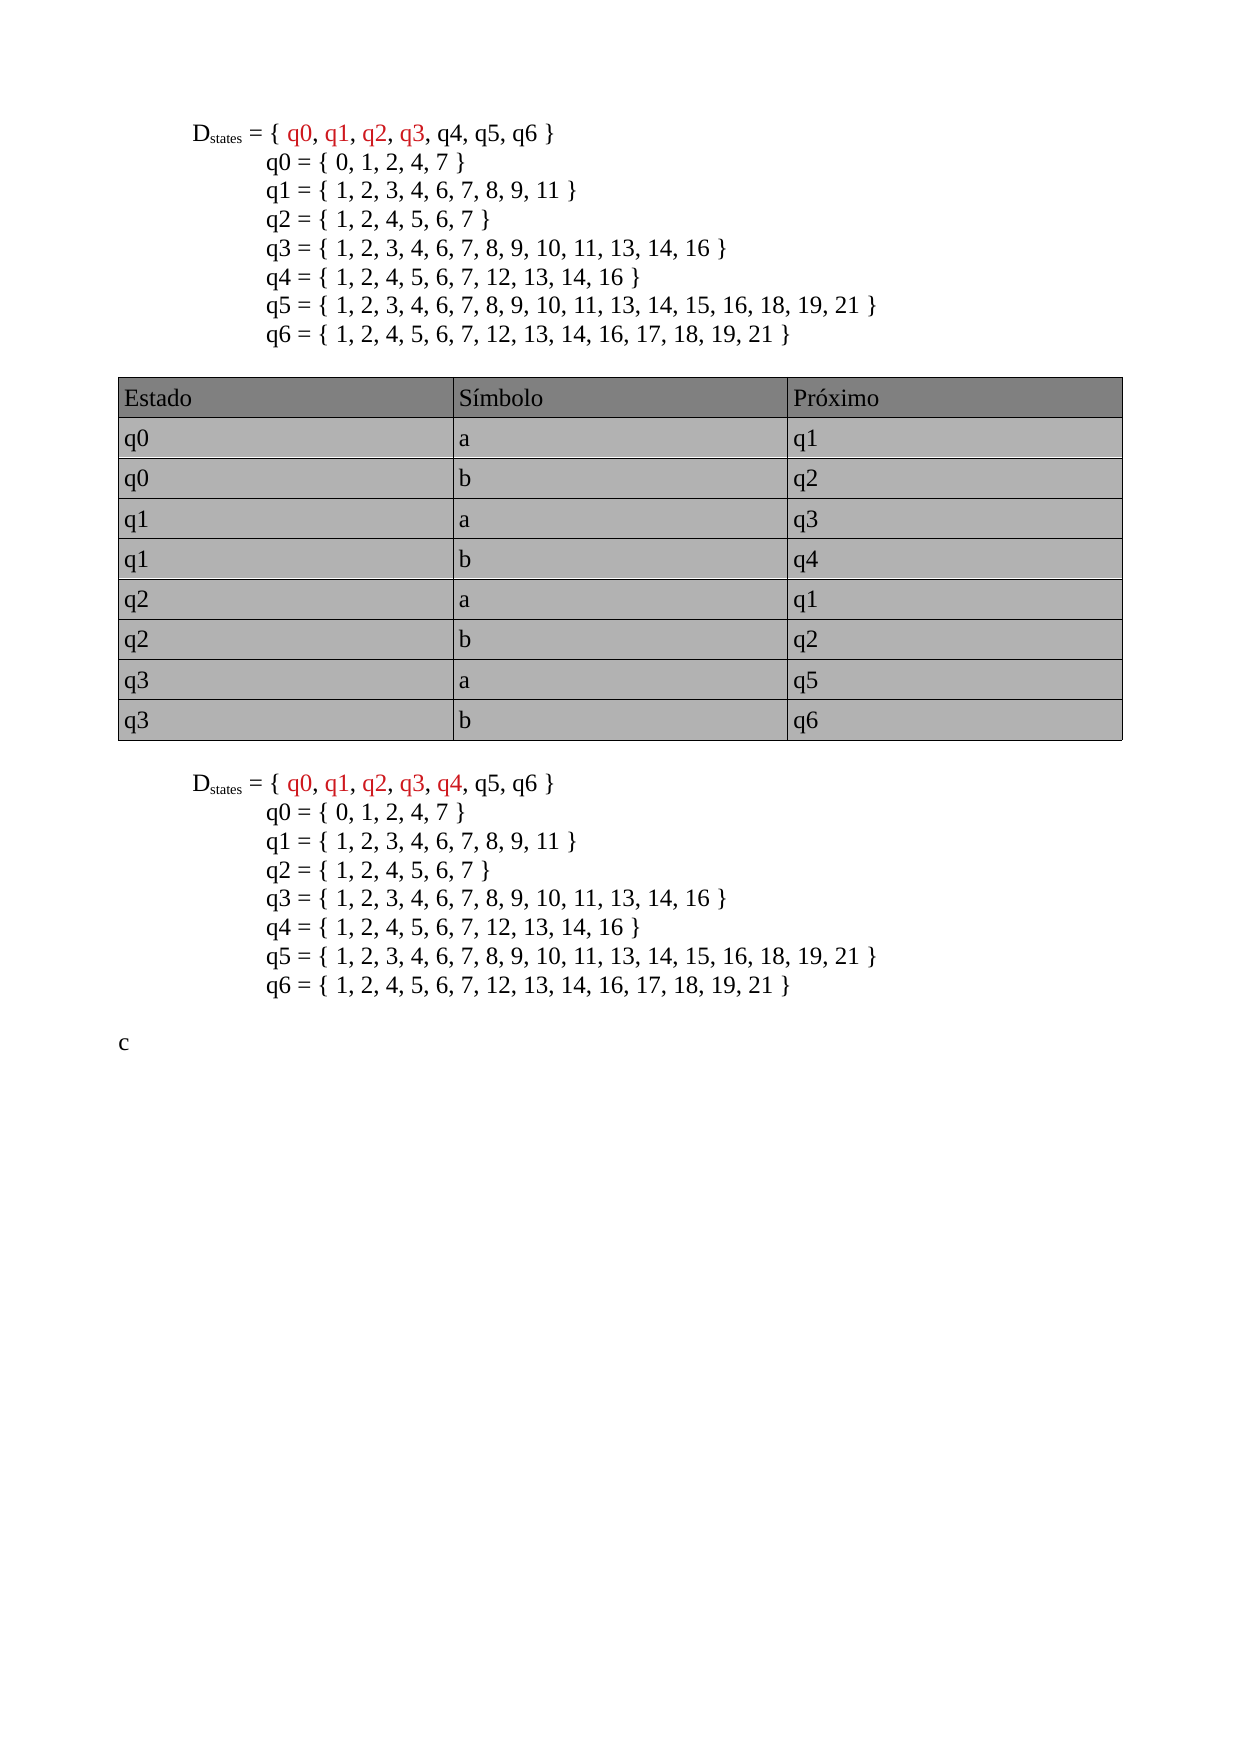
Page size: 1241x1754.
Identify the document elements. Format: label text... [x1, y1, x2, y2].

text q2 = { 1, 2, 4, 5, 6, 7 } [118, 855, 1122, 883]
text Dstates = { q0, q1, q2, q3, q4, q5, q6 } [118, 768, 1122, 797]
text q3 = { 1, 2, 3, 4, 6, 7, 8, 9, 10, 11, 13, 14, 16 } [118, 233, 1122, 262]
table_cell q1 [119, 499, 453, 538]
table_cell q3 [119, 700, 453, 740]
text q5 = { 1, 2, 3, 4, 6, 7, 8, 9, 10, 11, 13, 14, 15, 16, 18, 19, 21 } [118, 941, 1122, 970]
table_cell b [454, 700, 787, 740]
text c [118, 1027, 1122, 1056]
table_cell q2 [119, 620, 453, 659]
text q4 = { 1, 2, 4, 5, 6, 7, 12, 13, 14, 16 } [118, 912, 1122, 941]
table_cell q2 [788, 620, 1122, 659]
text Dstates = { q0, q1, q2, q3, q4, q5, q6 } [118, 118, 1122, 147]
table_cell b [454, 459, 787, 498]
table_cell q1 [119, 539, 453, 578]
table_cell q5 [788, 660, 1122, 699]
table_header Estado [119, 378, 453, 417]
table_cell a [454, 580, 787, 619]
table_cell q2 [788, 459, 1122, 498]
table_cell q0 [119, 418, 453, 457]
text q1 = { 1, 2, 3, 4, 6, 7, 8, 9, 11 } [118, 176, 1122, 204]
table_cell q3 [119, 660, 453, 699]
text q6 = { 1, 2, 4, 5, 6, 7, 12, 13, 14, 16, 17, 18, 19, 21 } [118, 970, 1122, 998]
text q6 = { 1, 2, 4, 5, 6, 7, 12, 13, 14, 16, 17, 18, 19, 21 } [118, 319, 1122, 348]
table_cell q4 [788, 539, 1122, 578]
table_cell a [454, 660, 787, 699]
text q0 = { 0, 1, 2, 4, 7 } [118, 797, 1122, 826]
text q5 = { 1, 2, 3, 4, 6, 7, 8, 9, 10, 11, 13, 14, 15, 16, 18, 19, 21 } [118, 291, 1122, 319]
text q2 = { 1, 2, 4, 5, 6, 7 } [118, 204, 1122, 233]
text q3 = { 1, 2, 3, 4, 6, 7, 8, 9, 10, 11, 13, 14, 16 } [118, 883, 1122, 912]
table_cell q1 [788, 580, 1122, 619]
table_cell b [454, 539, 787, 578]
text q1 = { 1, 2, 3, 4, 6, 7, 8, 9, 11 } [118, 826, 1122, 855]
table_cell q3 [788, 499, 1122, 538]
table_cell b [454, 620, 787, 659]
text q4 = { 1, 2, 4, 5, 6, 7, 12, 13, 14, 16 } [118, 262, 1122, 291]
table_cell q2 [119, 580, 453, 619]
table_cell q1 [788, 418, 1122, 457]
text q0 = { 0, 1, 2, 4, 7 } [118, 147, 1122, 176]
table_cell q6 [788, 700, 1122, 740]
table_header Símbolo [454, 378, 787, 417]
table_header Próximo [788, 378, 1122, 417]
table_cell a [454, 499, 787, 538]
table_cell a [454, 418, 787, 457]
table_cell q0 [119, 459, 453, 498]
